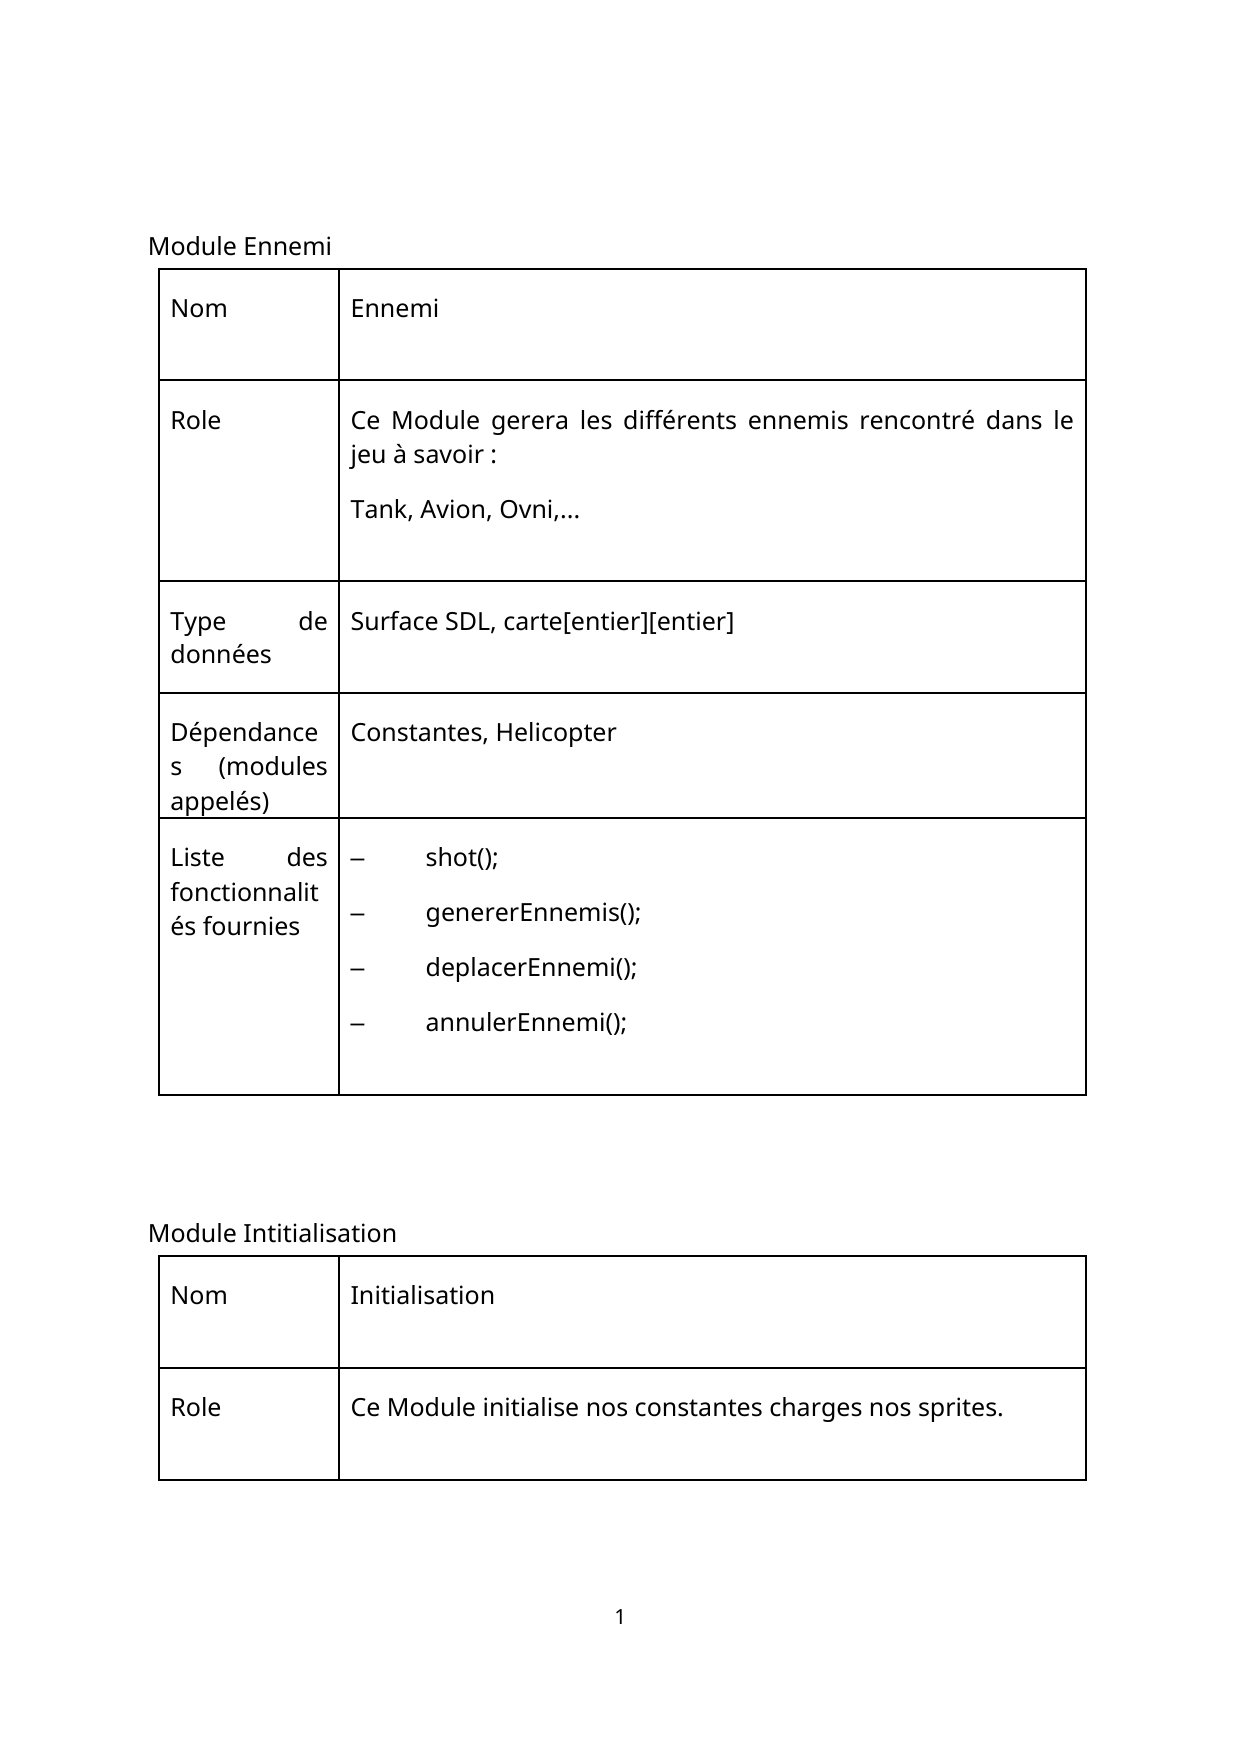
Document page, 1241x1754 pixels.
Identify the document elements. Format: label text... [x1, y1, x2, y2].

table_header Nom [160, 1257, 338, 1367]
table_cell Ce Module initialise nos constantes charges nos sprites. [340, 1369, 1085, 1479]
table_header Initialisation [340, 1257, 1085, 1367]
table_cell Dépendances (modules appelés) [160, 694, 338, 817]
table_cell Role [160, 381, 338, 580]
table_cell Constantes, Helicopter [340, 694, 1085, 817]
subtitle Module Ennemi [148, 228, 1092, 262]
table_header Ennemi [340, 270, 1085, 379]
table_cell Role [160, 1369, 338, 1479]
table_cell Surface SDL, carte[entier][entier] [340, 582, 1085, 692]
table_cell Liste des fonctionnalités fournies [160, 819, 338, 1094]
table_cell Type de données [160, 582, 338, 692]
table_cell shot(); genererEnnemis(); deplacerEnnemi(); annulerEnnemi(); [340, 819, 1085, 1094]
table_header Nom [160, 270, 338, 379]
table_cell Ce Module gerera les différents ennemis rencontré dans le jeu à savoir : Tank, Avion, Ovni,... [340, 381, 1085, 580]
subtitle Module Intitialisation [148, 1216, 1092, 1250]
